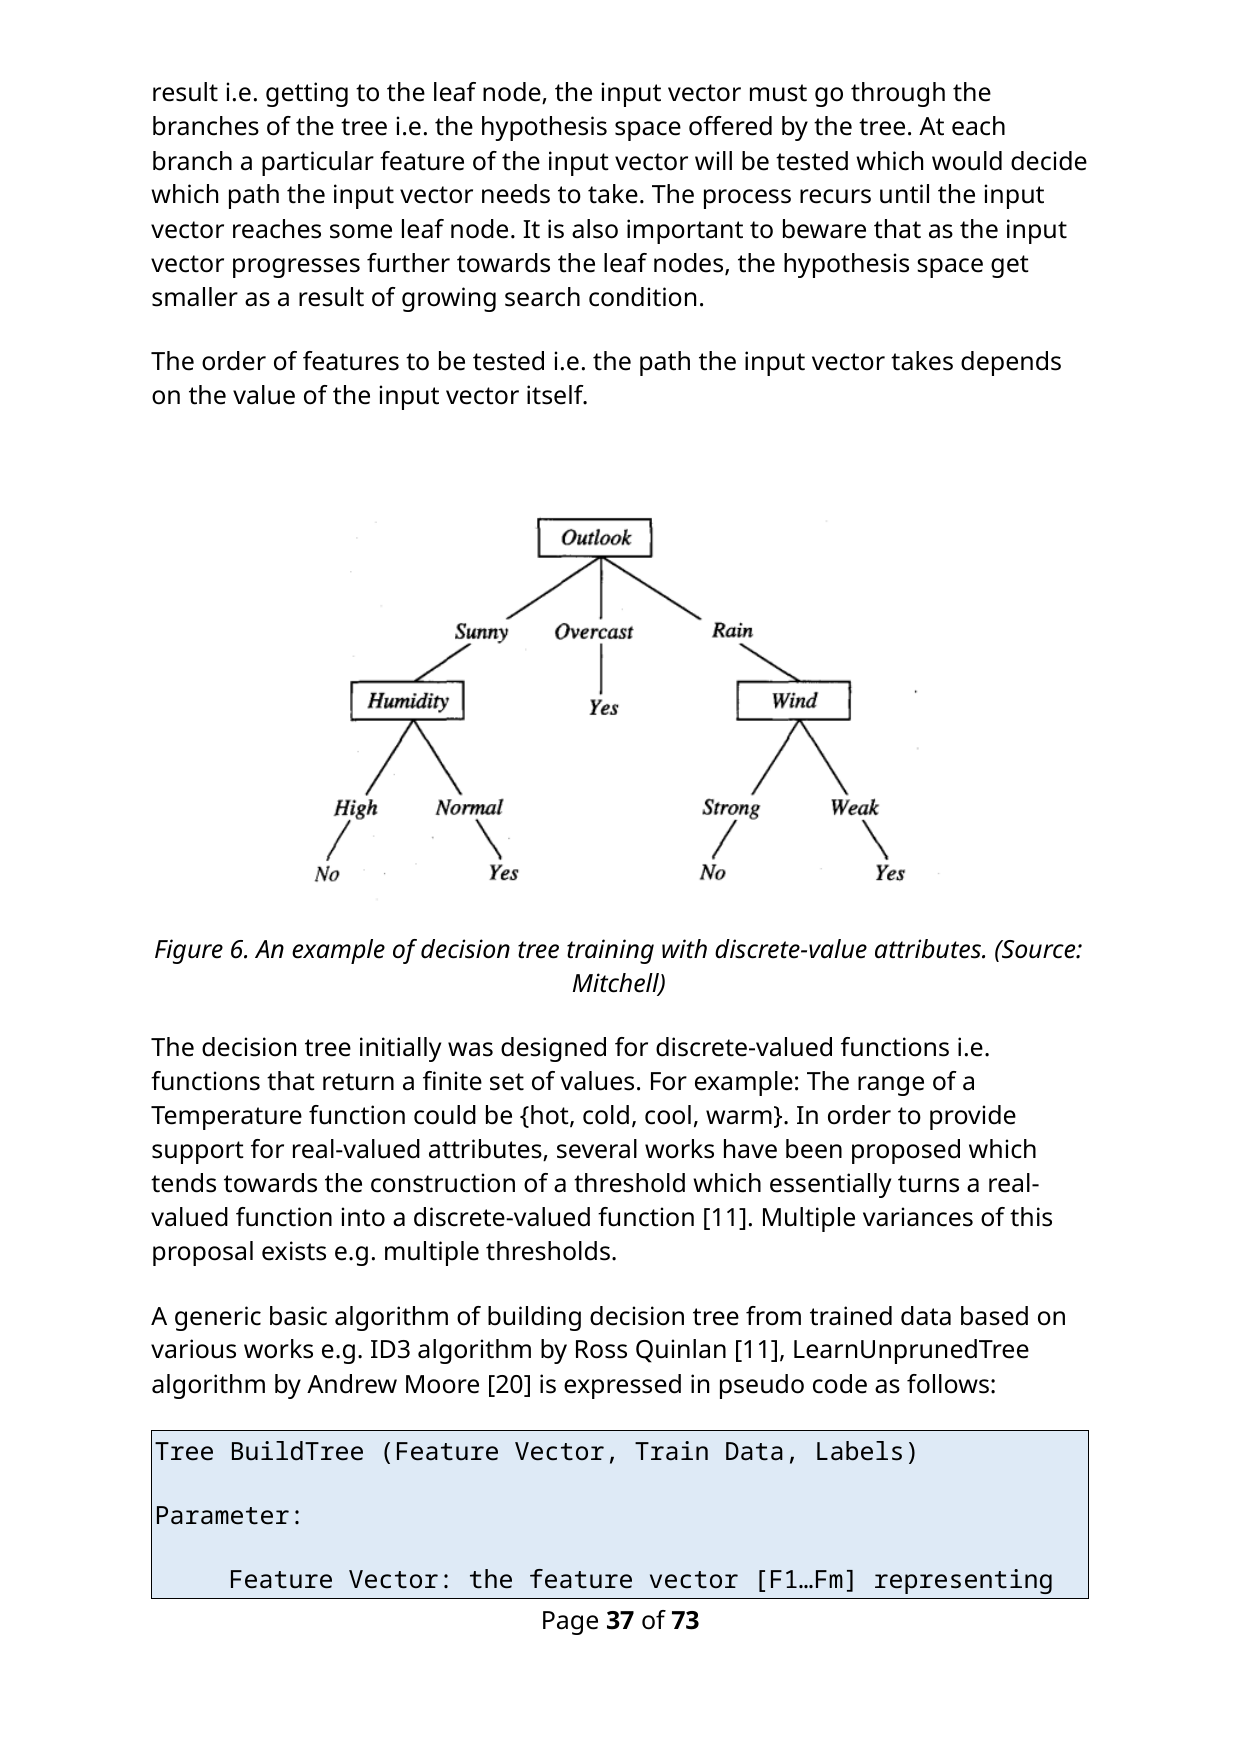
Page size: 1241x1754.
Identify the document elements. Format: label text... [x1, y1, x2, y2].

text Feature Vector: the feature vector [F1…Fm] representing [152, 1558, 1088, 1598]
text The decision tree initially was designed for discrete-valued functions i.e. functions that return a finite set of values. For example: The range of a Temperature function could be {hot, cold, cool, warm}. In order to provide support for real-valued attributes, several works have been proposed which tends towards the construction of a threshold which essentially turns a real-valued function into a discrete-valued function [11]. Multiple variances of this proposal exists e.g. multiple thresholds. [151, 1030, 1089, 1268]
text A generic basic algorithm of building decision tree from trained data based on various works e.g. ID3 algorithm by Ross Quinlan [11], LearnUnprunedTree algorithm by Andrew Moore [20] is expressed in pseudo code as follows: [151, 1298, 1089, 1400]
text Parameter: [152, 1494, 1088, 1532]
text The order of features to be tested i.e. the path the input vector takes depends on the value of the input vector itself. [151, 343, 1089, 412]
text Tree BuildTree (Feature Vector, Train Data, Labels) [152, 1431, 1088, 1467]
text Figure 6. An example of decision tree training with discrete-value attributes. (Source: Mitchell) [151, 932, 1089, 1000]
text result i.e. getting to the leaf node, the input vector must go through the branches of the tree i.e. the hypothesis space offered by the tree. At each branch a particular feature of the input vector will be tested which would decide which path the input vector needs to take. The process recurs until the input vector reaches some leaf node. It is also important to beware that as the input vector progresses further towards the leaf nodes, the hypothesis space get smaller as a result of growing search condition. [151, 75, 1089, 313]
